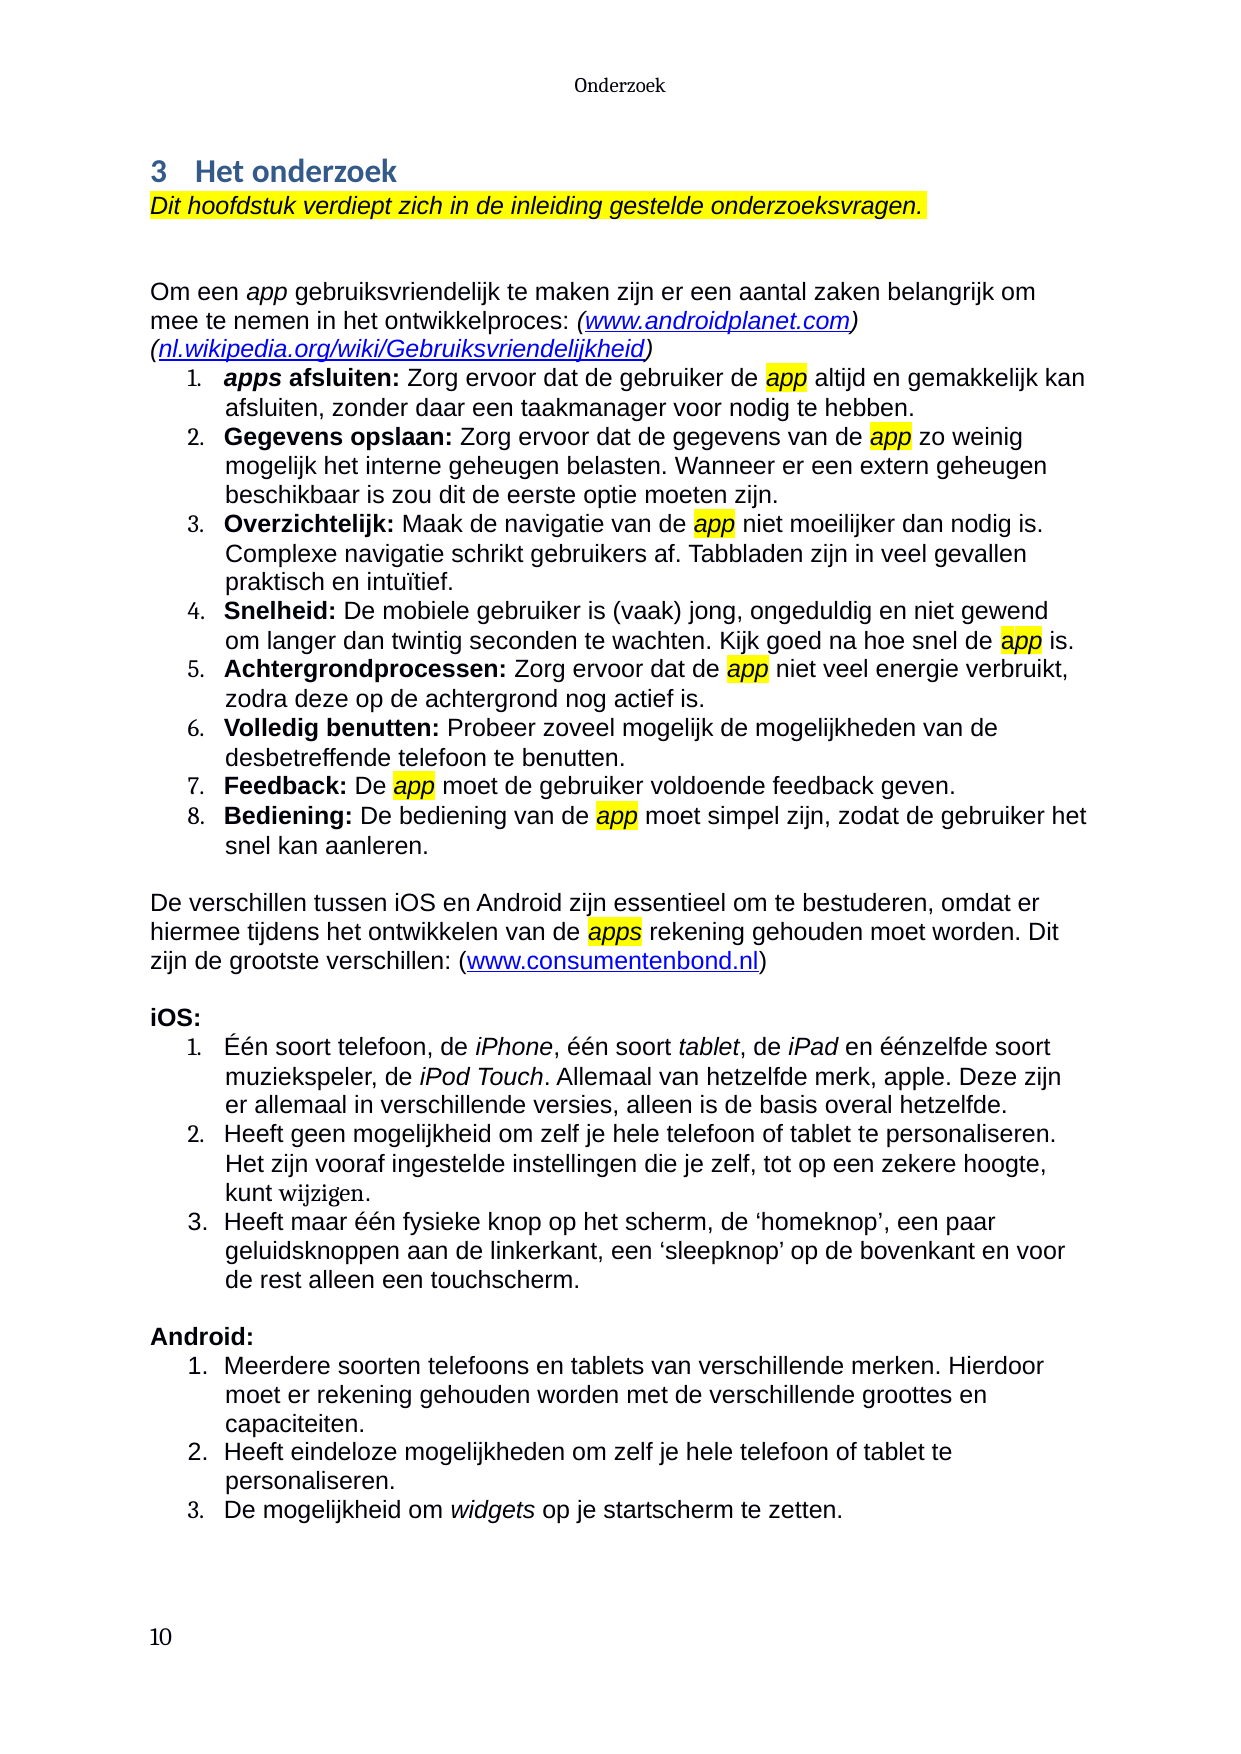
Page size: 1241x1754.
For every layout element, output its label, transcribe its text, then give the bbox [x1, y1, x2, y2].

list Heeft eindeloze mogelijkheden om zelf je hele telefoon of tablet te personaliseren. [187, 1437, 1090, 1495]
list De mogelijkheid om widgets op je startscherm te zetten. [187, 1495, 1090, 1524]
subtitle 3 Het onderzoek [150, 150, 1090, 191]
text Android: [150, 1322, 1090, 1351]
list Snelheid: De mobiele gebruiker is (vaak) jong, ongeduldig en niet gewend om langer dan twintig seconden te wachten. Kijk goed na hoe snel de app is. [187, 596, 1090, 654]
text iOS: [150, 1003, 1090, 1032]
list Één soort telefoon, de iPhone, één soort tablet, de iPad en éénzelfde soort muziekspeler, de iPod Touch. Allemaal van hetzelfde merk, apple. Deze zijn er allemaal in verschillende versies, alleen is de basis overal hetzelfde. [187, 1032, 1090, 1119]
list Gegevens opslaan: Zorg ervoor dat de gegevens van de app zo weinig mogelijk het interne geheugen belasten. Wanneer er een extern geheugen beschikbaar is zou dit de eerste optie moeten zijn. [187, 422, 1090, 509]
text Om een app gebruiksvriendelijk te maken zijn er een aantal zaken belangrijk om mee te nemen in het ontwikkelproces: (www.androidplanet.com) (nl.wikipedia.org/wiki/Gebruiksvriendelijkheid) [150, 277, 1090, 363]
list Achtergrondprocessen: Zorg ervoor dat de app niet veel energie verbruikt, zodra deze op de achtergrond nog actief is. [187, 654, 1090, 713]
list Volledig benutten: Probeer zoveel mogelijk de mogelijkheden van de desbetreffende telefoon te benutten. [187, 713, 1090, 771]
list Bediening: De bediening van de app moet simpel zijn, zodat de gebruiker het snel kan aanleren. [187, 801, 1090, 859]
list Feedback: De app moet de gebruiker voldoende feedback geven. [187, 771, 1090, 801]
list apps afsluiten: Zorg ervoor dat de gebruiker de app altijd en gemakkelijk kan afsluiten, zonder daar een taakmanager voor nodig te hebben. [187, 363, 1090, 422]
list Heeft maar één fysieke knop op het scherm, de ‘homeknop’, een paar geluidsknoppen aan de linkerkant, een ‘sleepknop’ op de bovenkant en voor de rest alleen een touchscherm. [187, 1207, 1090, 1293]
text Dit hoofdstuk verdiept zich in de inleiding gestelde onderzoeksvragen. [150, 191, 1090, 219]
text De verschillen tussen iOS en Android zijn essentieel om te bestuderen, omdat er hiermee tijdens het ontwikkelen van de apps rekening gehouden moet worden. Dit zijn de grootste verschillen: (www.consumentenbond.nl) [150, 888, 1090, 974]
list Overzichtelijk: Maak de navigatie van de app niet moeilijker dan nodig is. Complexe navigatie schrikt gebruikers af. Tabbladen zijn in veel gevallen praktisch en intuïtief. [187, 509, 1090, 596]
list Meerdere soorten telefoons en tablets van verschillende merken. Hierdoor moet er rekening gehouden worden met de verschillende groottes en capaciteiten. [187, 1351, 1090, 1437]
list Heeft geen mogelijkheid om zelf je hele telefoon of tablet te personaliseren. Het zijn vooraf ingestelde instellingen die je zelf, tot op een zekere hoogte, kunt wijzigen. [187, 1119, 1090, 1207]
